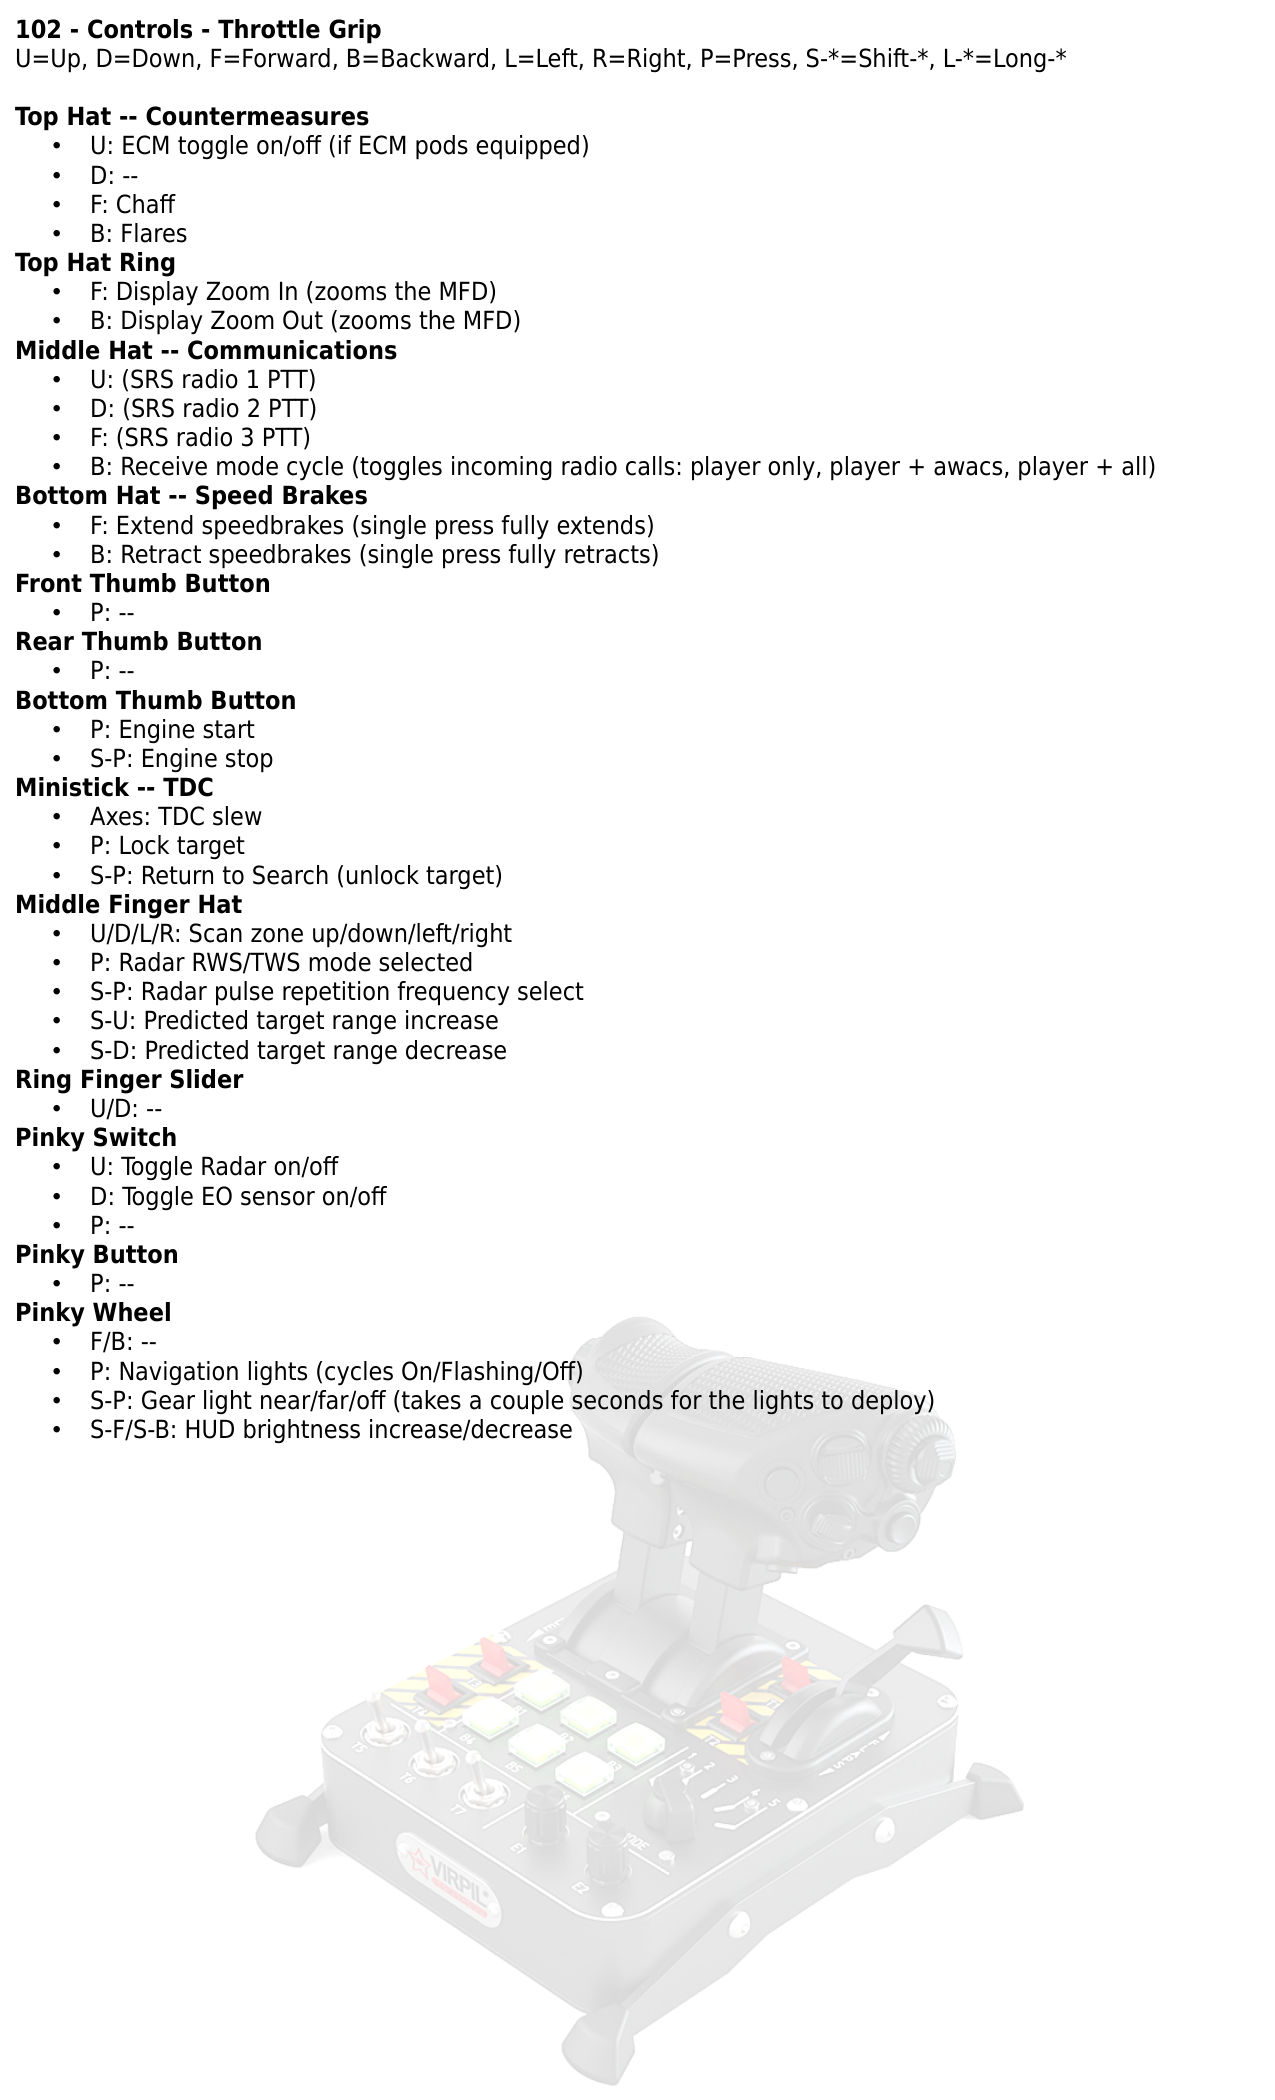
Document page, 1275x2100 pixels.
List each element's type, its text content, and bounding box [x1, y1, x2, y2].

list P: -- [52, 657, 1260, 686]
text Rear Thumb Button [15, 627, 1260, 657]
list U/D: -- [52, 1094, 1260, 1123]
list F: Chaff [52, 190, 1260, 219]
list B: Retract speedbrakes (single press fully retracts) [52, 540, 1260, 569]
list F: Display Zoom In (zooms the MFD) [52, 277, 1260, 307]
text Top Hat Ring [15, 248, 1260, 277]
list P: Engine start [52, 715, 1260, 744]
list F: Extend speedbrakes (single press fully extends) [52, 511, 1260, 540]
list P: Navigation lights (cycles On/Flashing/Off) [1045, 1357, 1260, 1386]
list S-P: Return to Search (unlock target) [52, 861, 1260, 890]
list U: Toggle Radar on/off [52, 1152, 1260, 1182]
text 102 - Controls - Throttle Grip [15, 15, 1260, 44]
text Middle Finger Hat [15, 890, 1260, 919]
list B: Flares [52, 219, 1260, 248]
list S-P: Engine stop [52, 744, 1260, 773]
list F/B: -- [52, 1327, 230, 1357]
list S-P: Gear light near/far/off (takes a couple seconds for the lights to deploy) [52, 1386, 230, 1415]
list [1045, 1327, 1260, 1357]
text Front Thumb Button [15, 569, 1260, 598]
list S-D: Predicted target range decrease [52, 1036, 1260, 1065]
list P: -- [52, 1211, 1260, 1240]
text Pinky Switch [15, 1123, 1260, 1152]
list Axes: TDC slew [52, 802, 1260, 832]
text Bottom Hat -- Speed Brakes [15, 482, 1260, 511]
list D: -- [52, 161, 1260, 190]
list D: Toggle EO sensor on/off [52, 1182, 1260, 1211]
list P: Radar RWS/TWS mode selected [52, 948, 1260, 977]
list S-P: Gear light near/far/off (takes a couple seconds for the lights to deploy) [1045, 1386, 1260, 1415]
list D: (SRS radio 2 PTT) [52, 394, 1260, 423]
text Pinky Wheel [15, 1298, 1260, 1327]
text Pinky Button [15, 1240, 1260, 1269]
list S-U: Predicted target range increase [52, 1007, 1260, 1036]
list U/D/L/R: Scan zone up/down/left/right [52, 919, 1260, 948]
list U: (SRS radio 1 PTT) [52, 365, 1260, 394]
text Middle Hat -- Communications [15, 336, 1260, 365]
text Ministick -- TDC [15, 773, 1260, 802]
list S-F/S-B: HUD brightness increase/decrease [1045, 1415, 1260, 1444]
list U: ECM toggle on/off (if ECM pods equipped) [52, 132, 1260, 161]
list P: Lock target [52, 832, 1260, 861]
list B: Receive mode cycle (toggles incoming radio calls: player only, player + awacs, player + all) [52, 452, 1260, 482]
text Ring Finger Slider [15, 1065, 1260, 1094]
list S-P: Radar pulse repetition frequency select [52, 977, 1260, 1007]
list S-F/S-B: HUD brightness increase/decrease [52, 1415, 230, 1444]
list B: Display Zoom Out (zooms the MFD) [52, 307, 1260, 336]
list P: -- [52, 1269, 1260, 1298]
text U=Up, D=Down, F=Forward, B=Backward, L=Left, R=Right, P=Press, S-*=Shift-*, L-*=Long-* [15, 44, 1260, 73]
text Top Hat -- Countermeasures [15, 102, 1260, 132]
list P: Navigation lights (cycles On/Flashing/Off) [52, 1357, 230, 1386]
list P: -- [52, 598, 1260, 627]
list F: (SRS radio 3 PTT) [52, 423, 1260, 452]
text Bottom Thumb Button [15, 686, 1260, 715]
